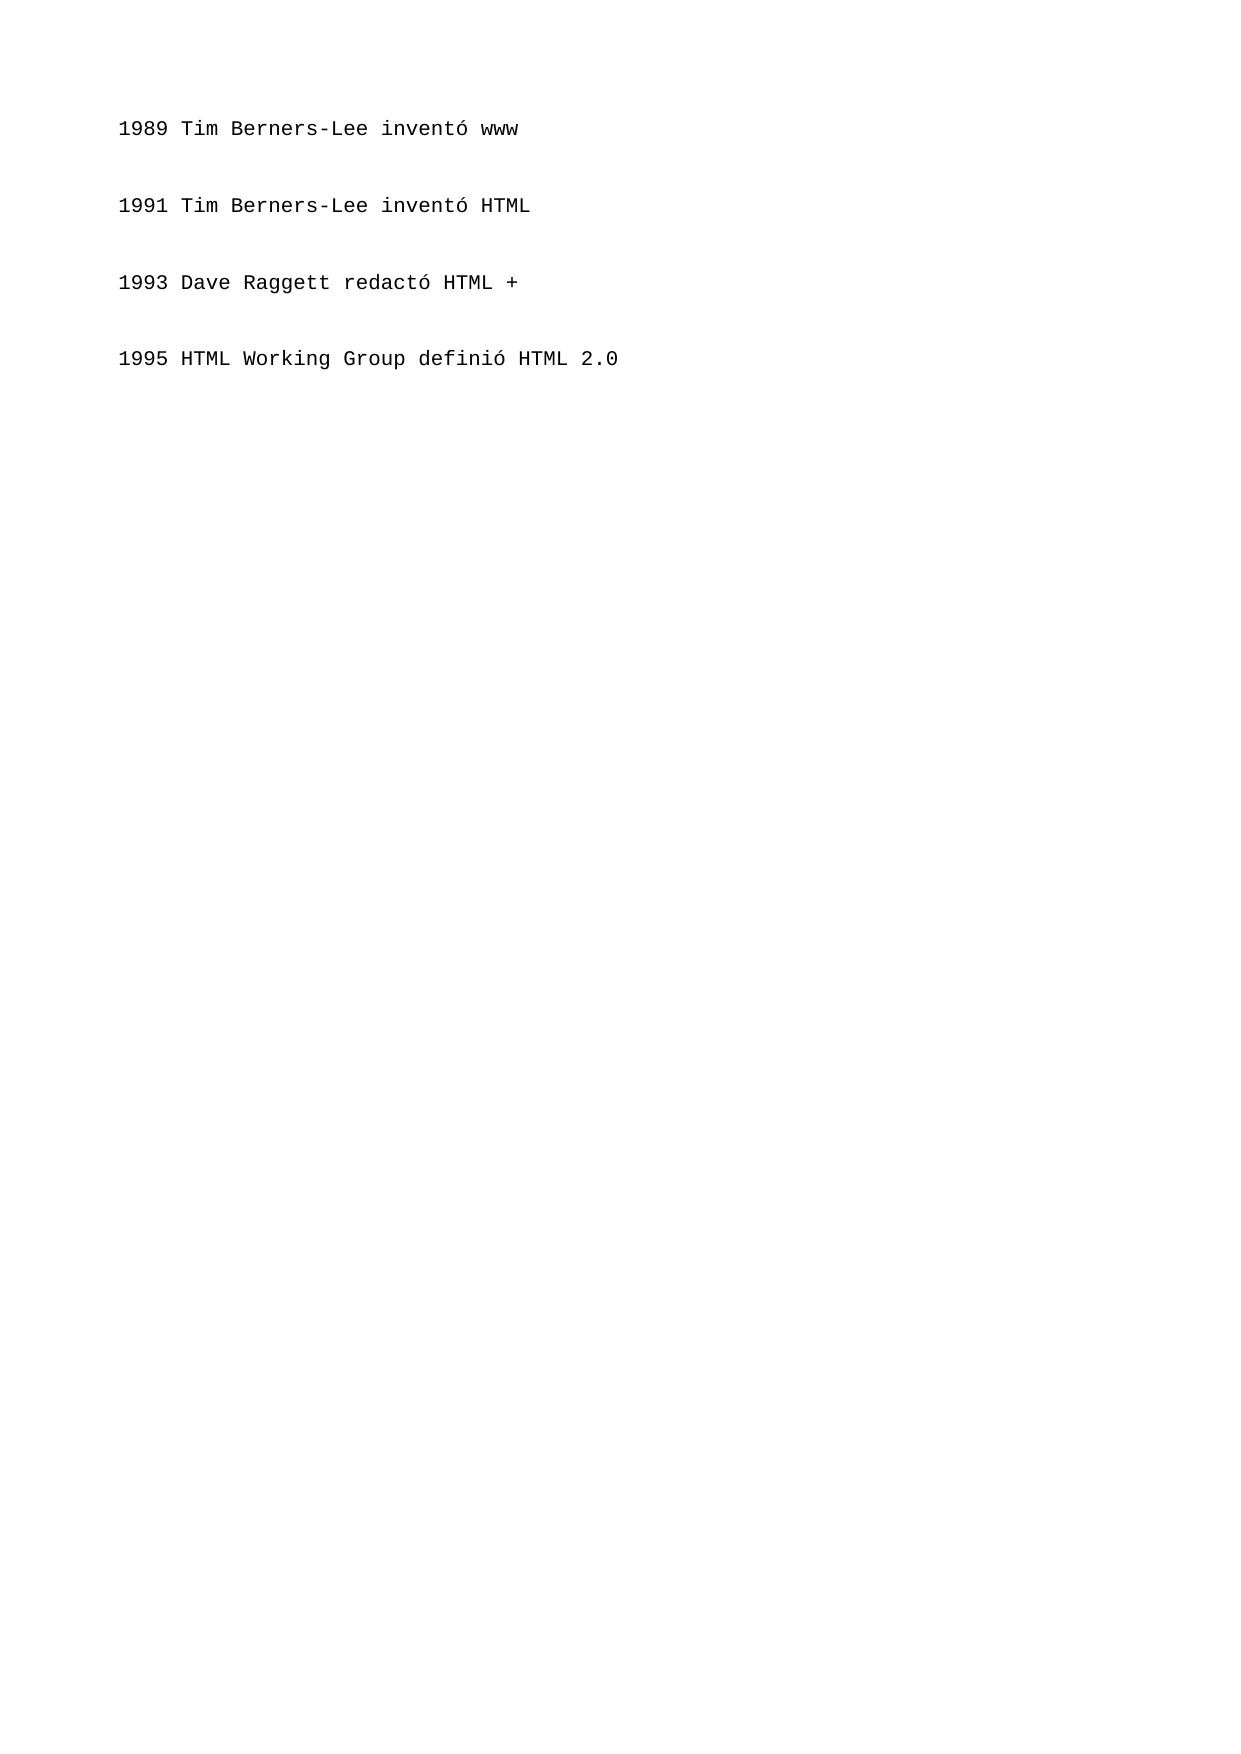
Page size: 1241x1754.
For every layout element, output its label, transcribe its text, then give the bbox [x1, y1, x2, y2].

text 1995 HTML Working Group definió HTML 2.0 [118, 348, 1122, 372]
text 1991 Tim Berners-Lee inventó HTML [118, 195, 1122, 218]
text 1993 Dave Raggett redactó HTML + [118, 272, 1122, 295]
text 1989 Tim Berners-Lee inventó www [118, 118, 1122, 142]
